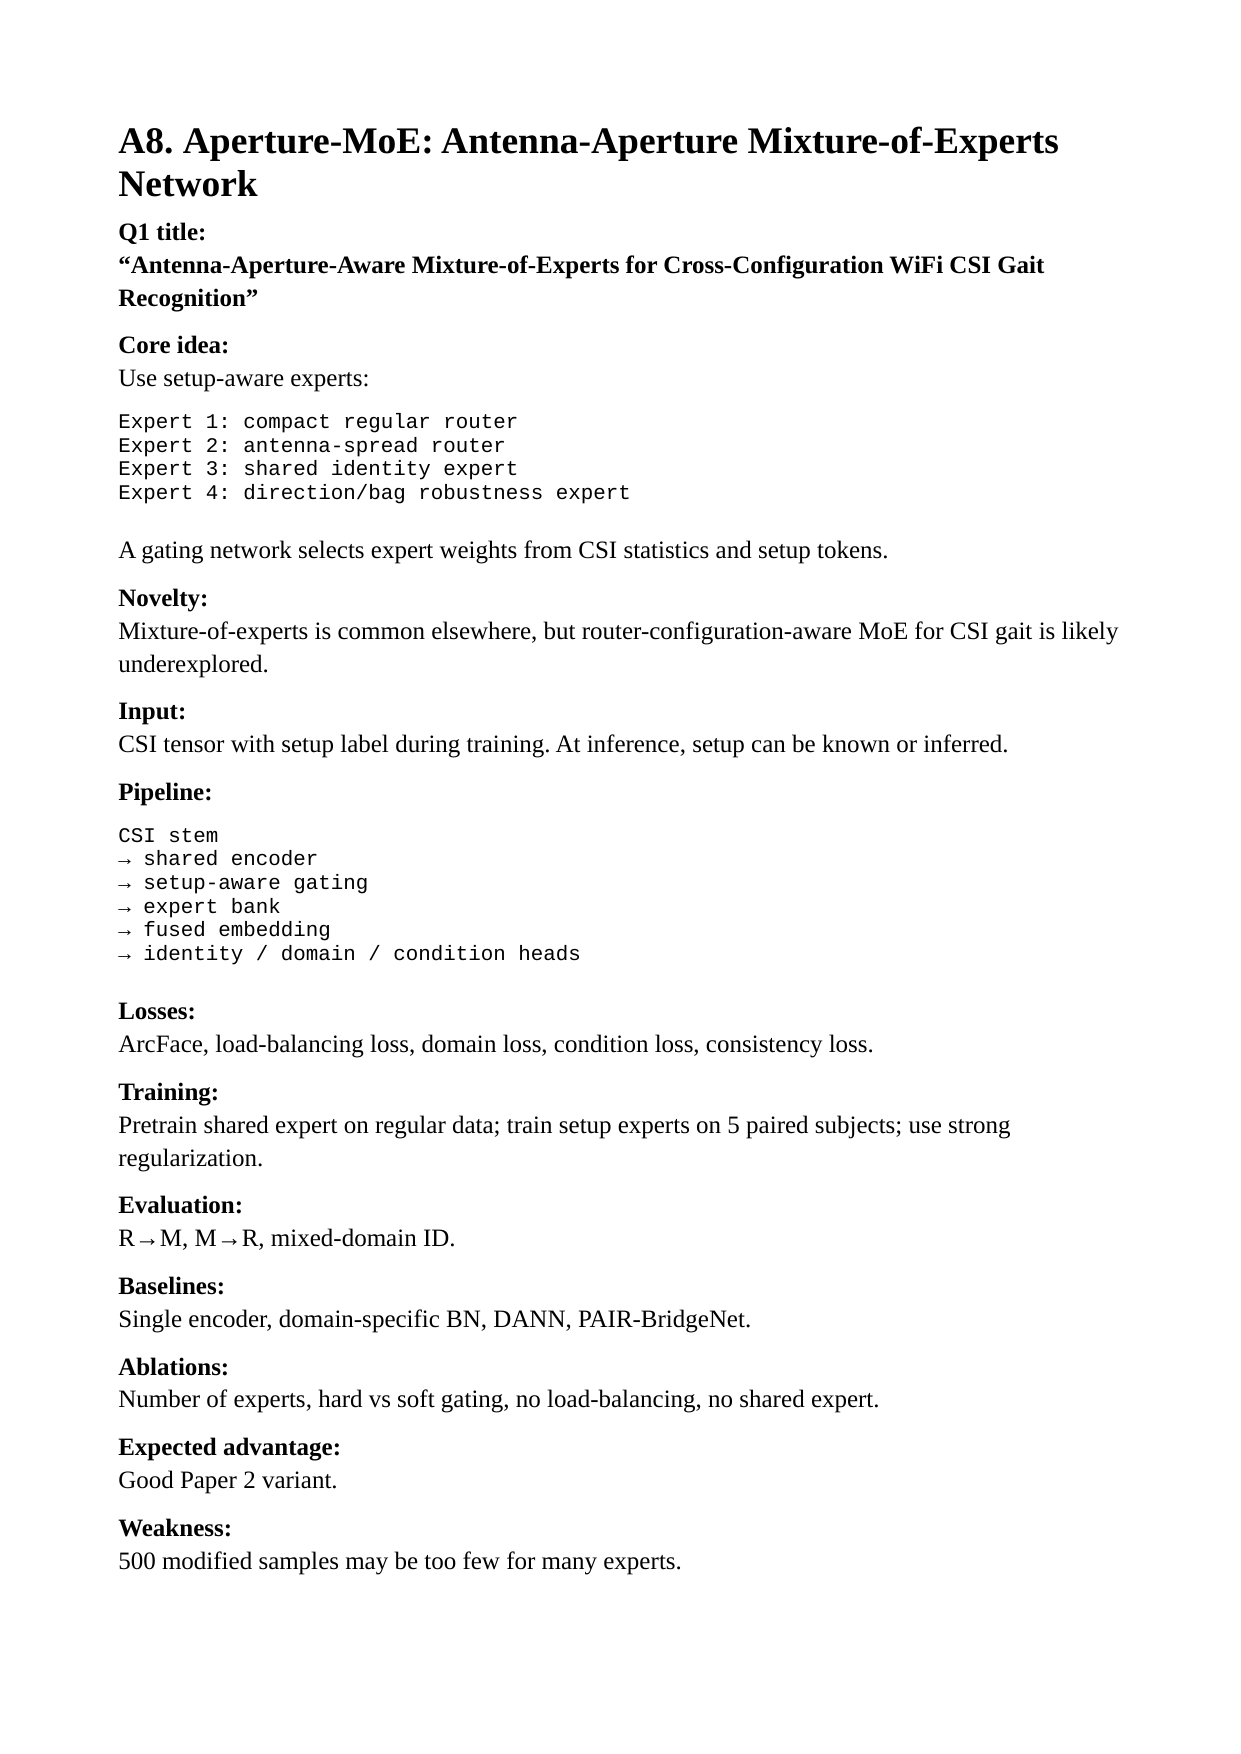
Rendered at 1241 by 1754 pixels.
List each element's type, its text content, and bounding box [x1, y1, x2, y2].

text Ablations: Number of experts, hard vs soft gating, no load-balancing, no shared expert. [118, 1352, 1122, 1413]
text Pipeline: [118, 777, 1122, 806]
text → identity / domain / condition heads [118, 943, 1122, 967]
text Expert 4: direction/bag robustness expert [118, 482, 1122, 506]
text Novelty: Mixture-of-experts is common elsewhere, but router-configuration-aware MoE for CSI gait is likely underexplored. [118, 583, 1122, 678]
text Training: Pretrain shared expert on regular data; train setup experts on 5 paired subjects; use strong regularization. [118, 1077, 1122, 1171]
text Evaluation: R→M, M→R, mixed-domain ID. [118, 1190, 1122, 1252]
text → setup-aware gating [118, 872, 1122, 896]
text Expected advantage: Good Paper 2 variant. [118, 1432, 1122, 1494]
text → shared encoder [118, 848, 1122, 872]
text Expert 3: shared identity expert [118, 458, 1122, 482]
subtitle A8. Aperture-MoE: Antenna-Aperture Mixture-of-Experts Network [118, 118, 1122, 204]
text CSI stem [118, 825, 1122, 848]
text Core idea: Use setup-aware experts: [118, 331, 1122, 392]
text → expert bank [118, 896, 1122, 919]
text Expert 2: antenna-spread router [118, 435, 1122, 458]
text Expert 1: compact regular router [118, 411, 1122, 435]
text Input: CSI tensor with setup label during training. At inference, setup can be known or inferred. [118, 696, 1122, 758]
text → fused embedding [118, 919, 1122, 943]
text Weakness: 500 modified samples may be too few for many experts. [118, 1513, 1122, 1574]
text Baselines: Single encoder, domain-specific BN, DANN, PAIR-BridgeNet. [118, 1271, 1122, 1333]
text A gating network selects expert weights from CSI statistics and setup tokens. [118, 535, 1122, 564]
text Q1 title: “Antenna-Aperture-Aware Mixture-of-Experts for Cross-Configuration WiFi CSI Gait Recognition” [118, 217, 1122, 312]
text Losses: ArcFace, load-balancing loss, domain loss, condition loss, consistency loss. [118, 996, 1122, 1058]
